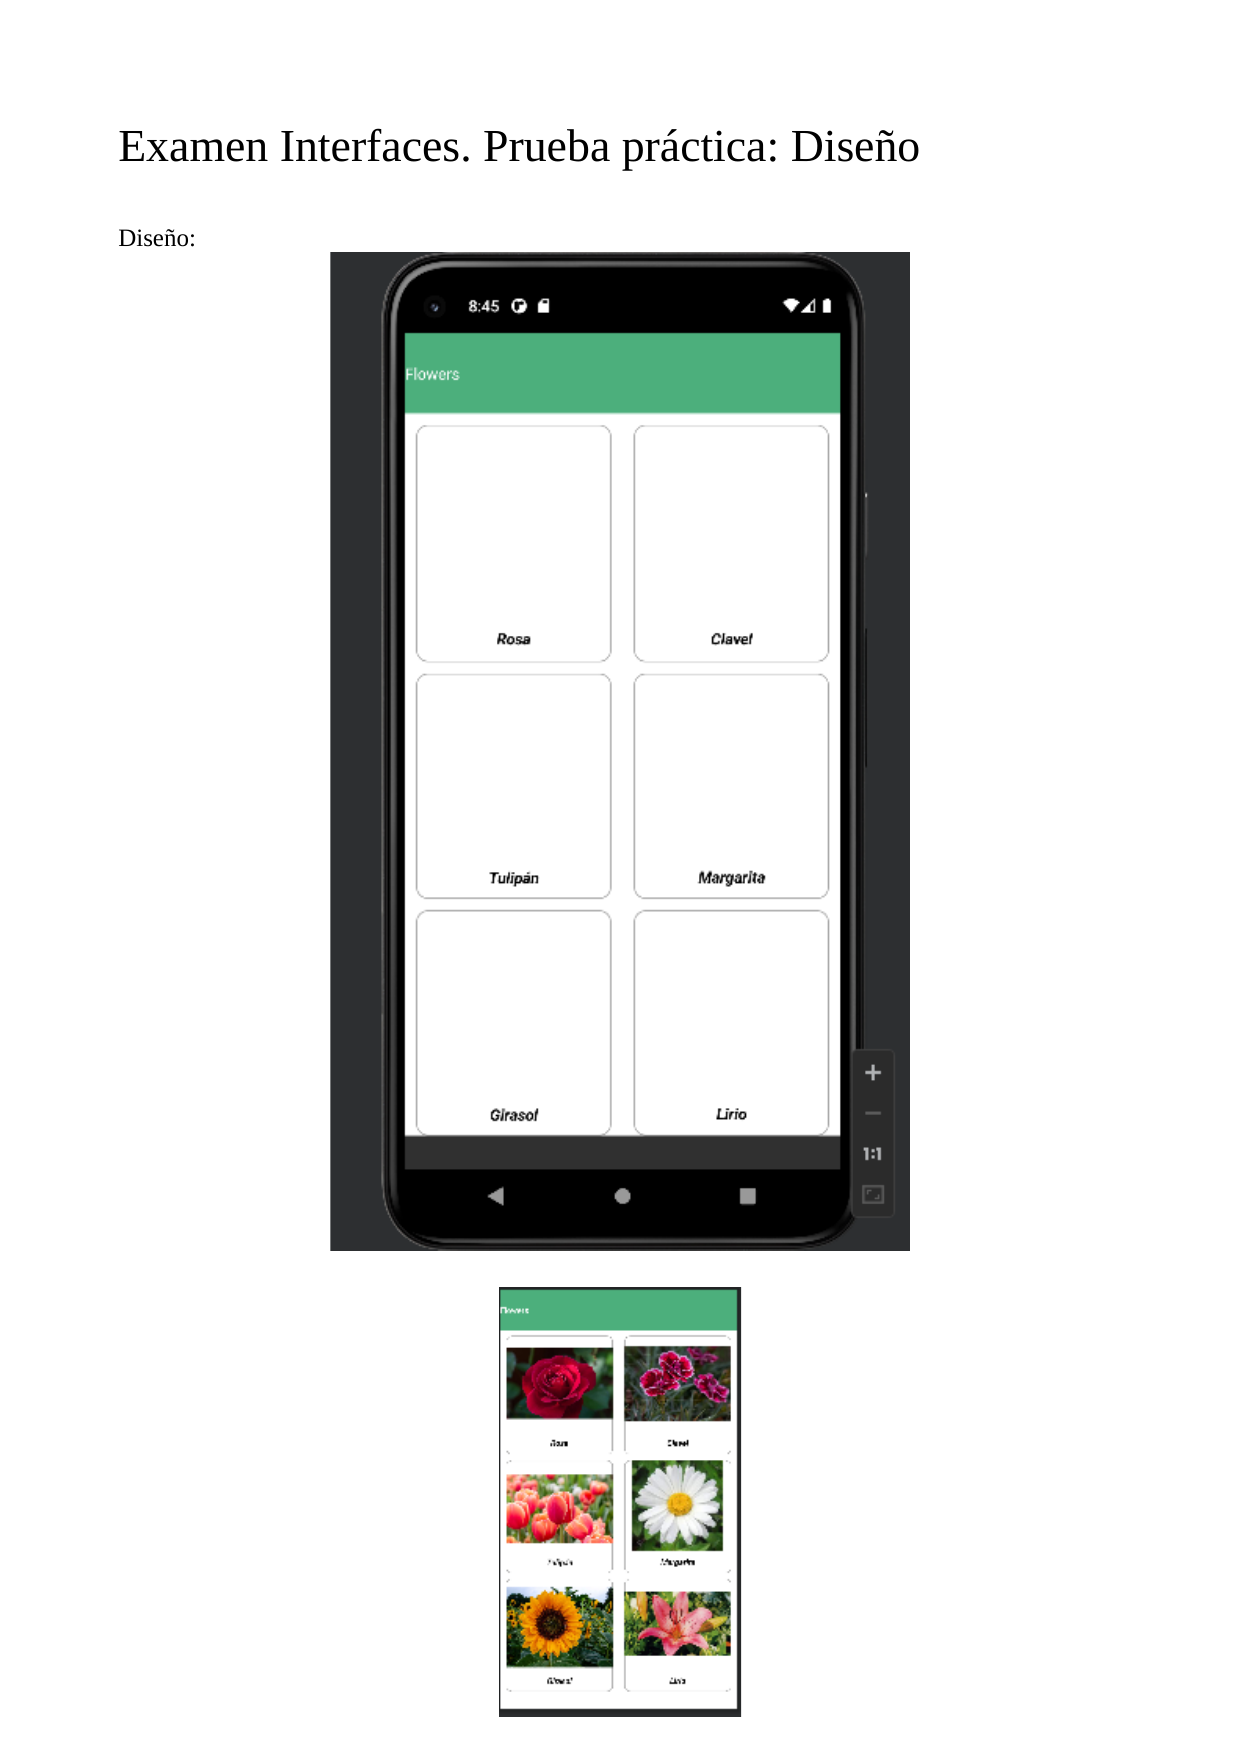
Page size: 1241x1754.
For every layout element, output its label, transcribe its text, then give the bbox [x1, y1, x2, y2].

picture [499, 1287, 742, 1717]
text Examen Interfaces. Prueba práctica: Diseño [118, 118, 1122, 171]
picture [330, 252, 910, 1251]
text Diseño: [118, 223, 1122, 252]
